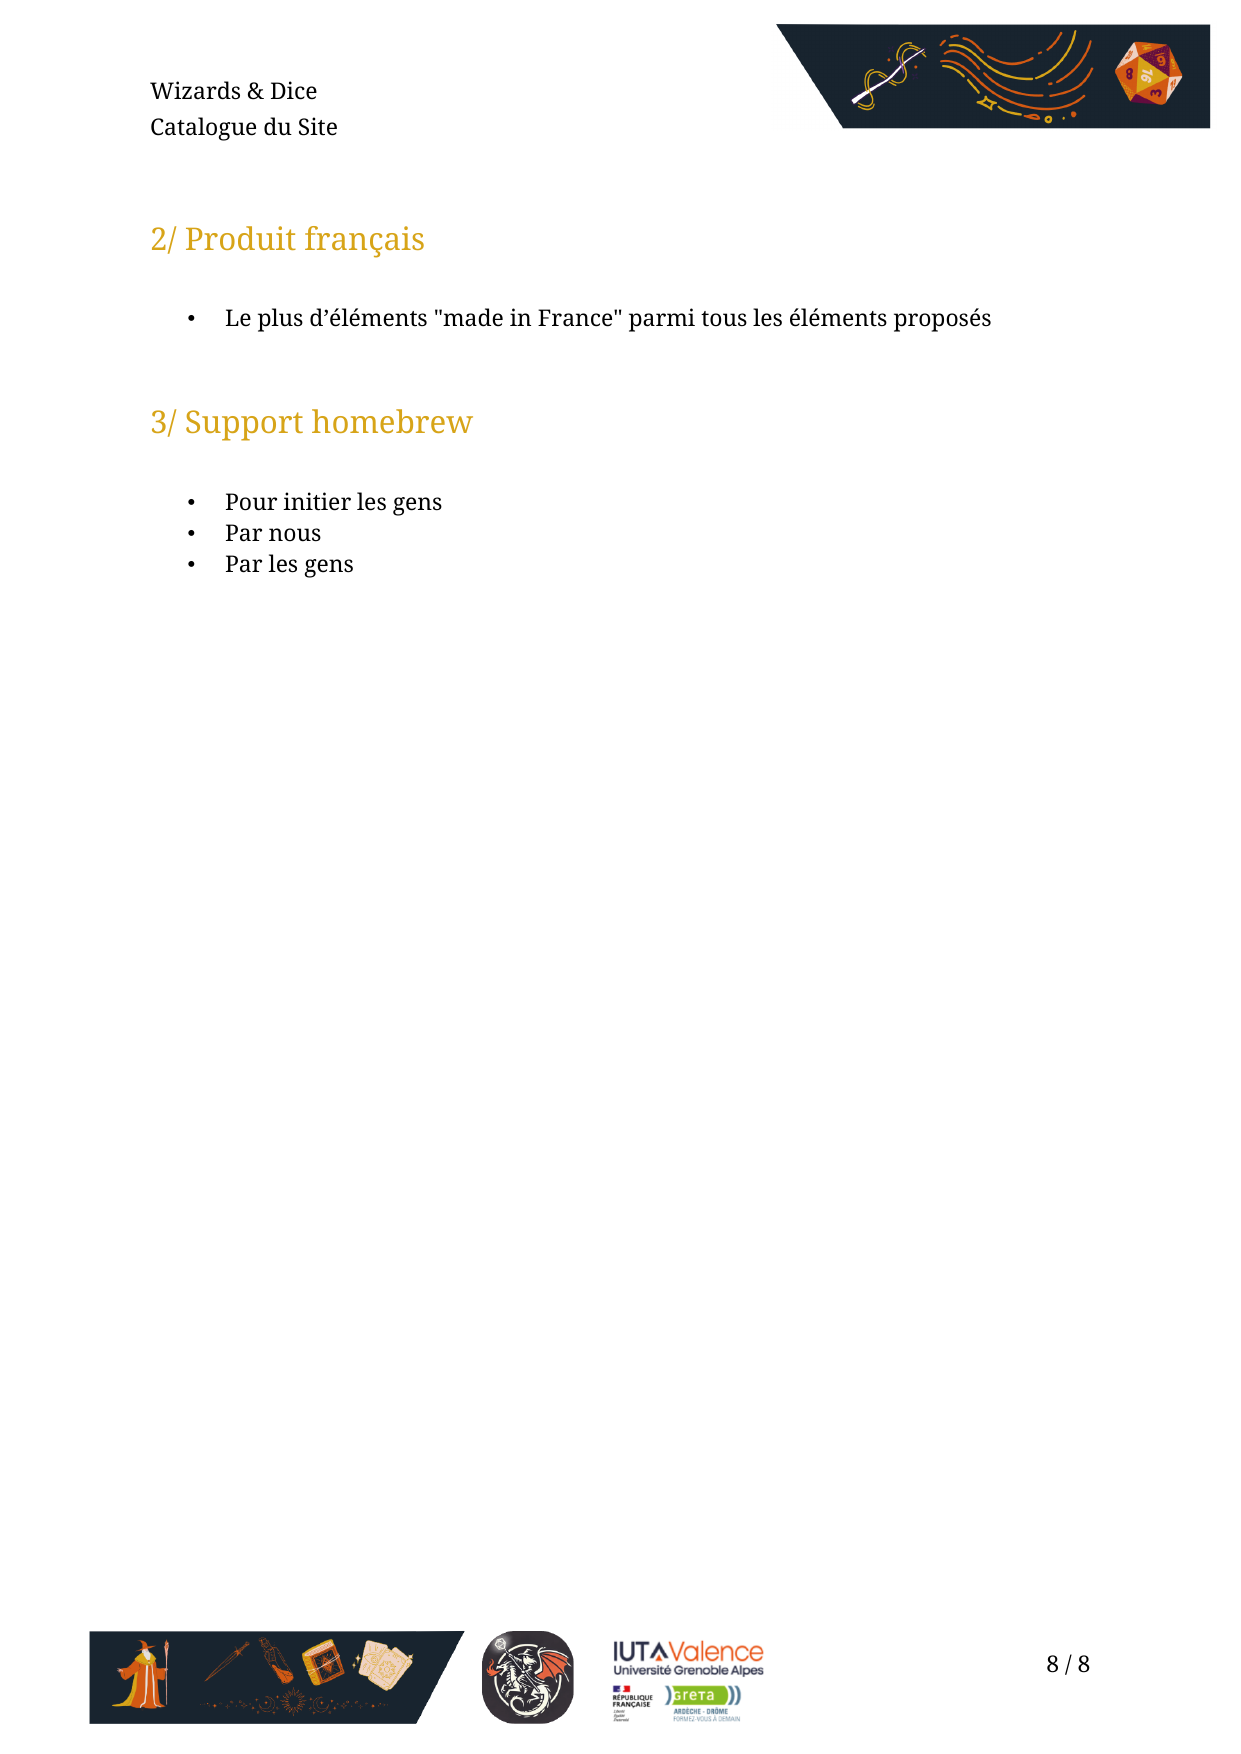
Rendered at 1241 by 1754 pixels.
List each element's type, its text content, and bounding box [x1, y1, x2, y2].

list Le plus d’éléments "made in France" parmi tous les éléments proposés [187, 302, 1090, 333]
subtitle Support homebrew [150, 401, 1090, 443]
list Par nous [187, 517, 1090, 548]
picture [81, 1620, 788, 1733]
picture [771, 21, 1218, 131]
subtitle Produit français [150, 217, 1090, 260]
list Par les gens [187, 548, 1090, 579]
list Pour initier les gens [187, 485, 1090, 517]
